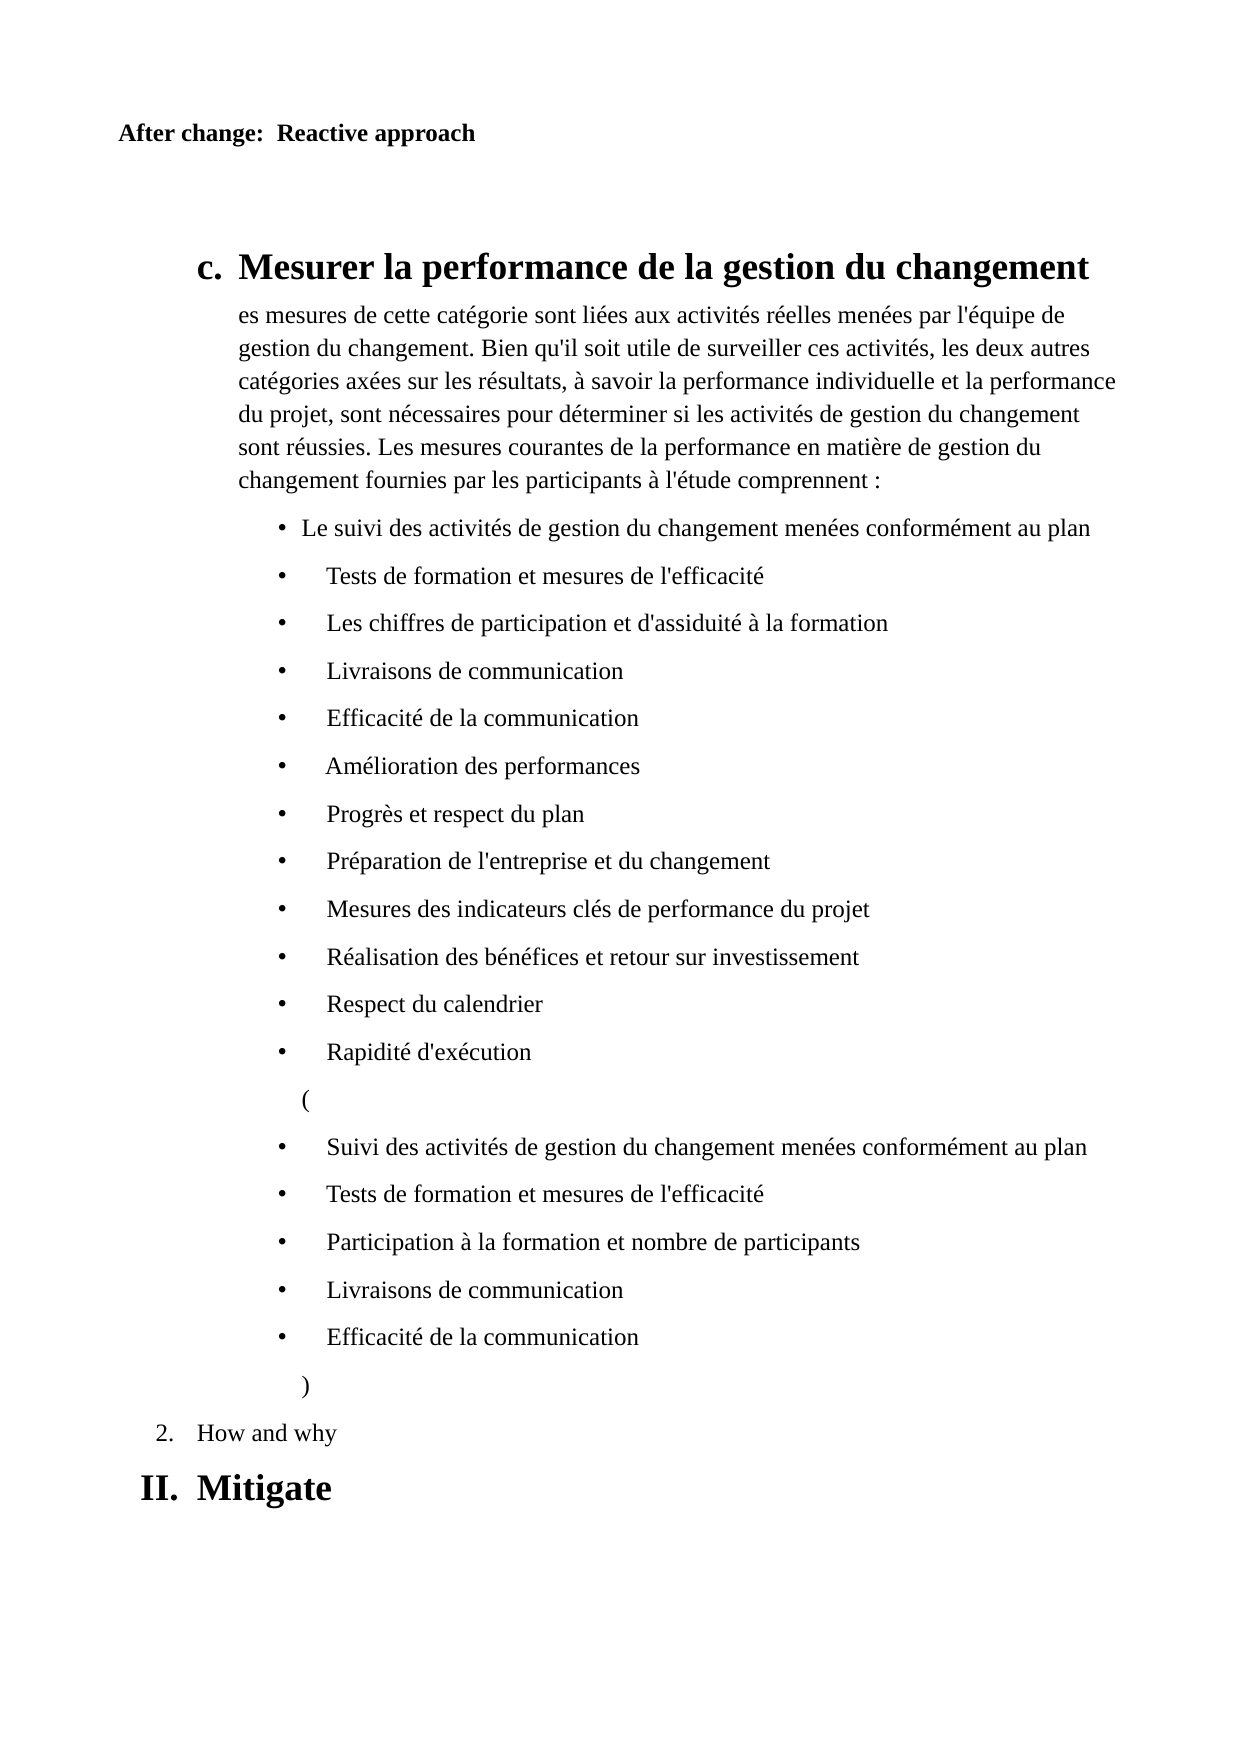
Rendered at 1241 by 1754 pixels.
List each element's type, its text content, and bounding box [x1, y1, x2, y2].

list Le suivi des activités de gestion du changement menées conformément au plan [278, 513, 1122, 542]
list Tests de formation et mesures de l'efficacité [278, 561, 1122, 589]
list Préparation de l'entreprise et du changement [278, 846, 1122, 875]
list ) [278, 1370, 1122, 1399]
list Réalisation des bénéfices et retour sur investissement [278, 942, 1122, 970]
list ( [278, 1084, 1122, 1113]
list Efficacité de la communication [278, 1322, 1122, 1351]
list Respect du calendrier [278, 989, 1122, 1018]
list Participation à la formation et nombre de participants [278, 1227, 1122, 1256]
list Progrès et respect du plan [278, 799, 1122, 827]
list Mesures des indicateurs clés de performance du projet [278, 894, 1122, 923]
subtitle Mesurer la performance de la gestion du changement [197, 245, 1122, 288]
list Efficacité de la communication [278, 703, 1122, 732]
list es mesures de cette catégorie sont liées aux activités réelles menées par l'équipe de gestion du changement. Bien qu'il soit utile de surveiller ces activités, les deux autres catégories axées sur les résultats, à savoir la performance individuelle et la performance du projet, sont nécessaires pour déterminer si les activités de gestion du changement sont réussies. Les mesures courantes de la performance en matière de gestion du changement fournies par les participants à l'étude comprennent : [197, 300, 1122, 494]
list Les chiffres de participation et d'assiduité à la formation [278, 608, 1122, 637]
list Suivi des activités de gestion du changement menées conformément au plan [278, 1132, 1122, 1161]
list Amélioration des performances [278, 751, 1122, 780]
list Livraisons de communication [278, 1275, 1122, 1303]
list How and why [155, 1418, 1122, 1446]
list Tests de formation et mesures de l'efficacité [278, 1179, 1122, 1208]
list Livraisons de communication [278, 656, 1122, 685]
list Rapidité d'exécution [278, 1037, 1122, 1066]
list Mitigate [178, 1465, 1122, 1508]
